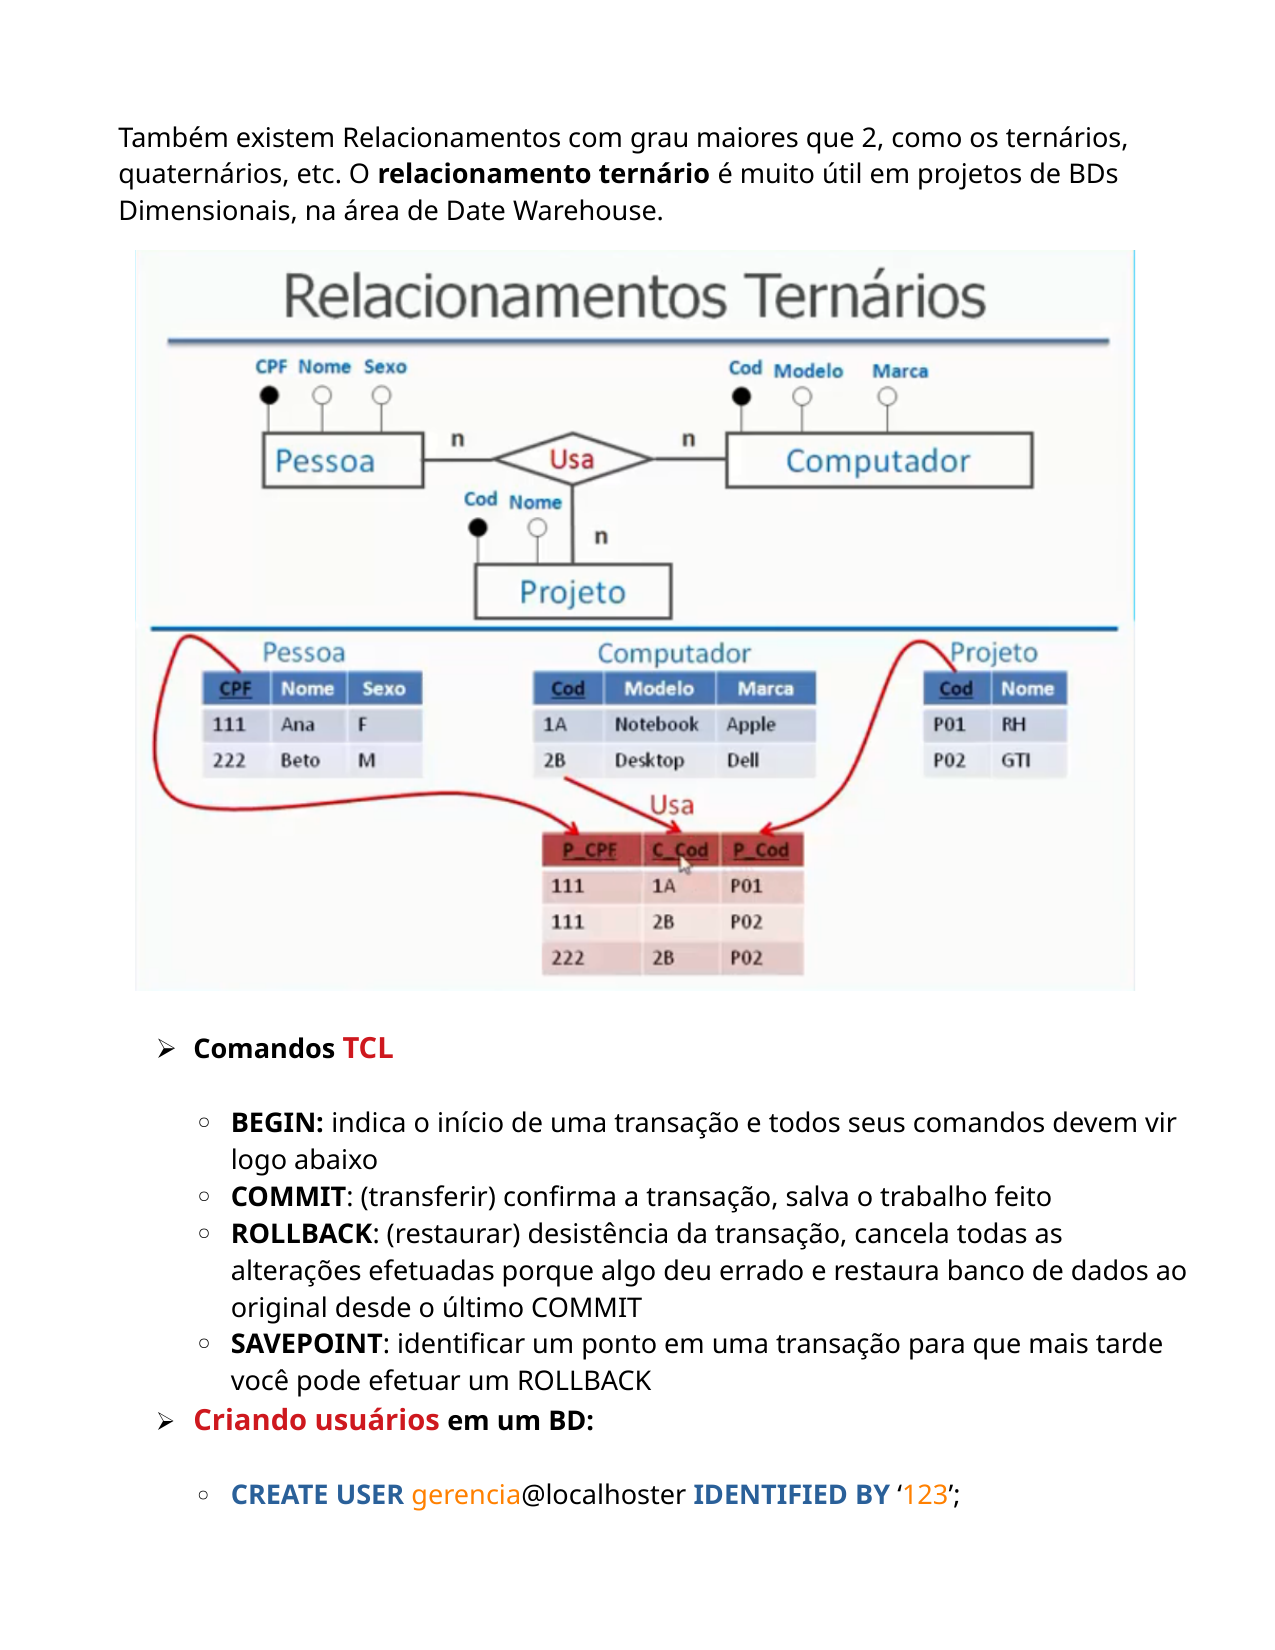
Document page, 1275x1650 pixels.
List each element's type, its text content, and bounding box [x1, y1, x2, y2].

list Comandos TCL [156, 1027, 1193, 1067]
list BEGIN: indica o início de uma transação e todos seus comandos devem vir logo abaixo [193, 1104, 1193, 1177]
list ROLLBACK: (restaurar) desistência da transação, cancela todas as alterações efetuadas porque algo deu errado e restaura banco de dados ao original desde o último COMMIT [193, 1214, 1193, 1325]
list CREATE USER gerencia@localhoster IDENTIFIED BY ‘123’; [193, 1475, 1193, 1512]
text Também existem Relacionamentos com grau maiores que 2, como os ternários, quaternários, etc. O relacionamento ternário é muito útil em projetos de BDs Dimensionais, na área de Date Warehouse. [118, 118, 1193, 229]
list Criando usuários em um BD: [156, 1399, 1193, 1438]
list SAVEPOINT: identificar um ponto em uma transação para que mais tarde você pode efetuar um ROLLBACK [193, 1325, 1193, 1399]
picture [135, 250, 1136, 991]
list COMMIT: (transferir) confirma a transação, salva o trabalho feito [193, 1177, 1193, 1214]
